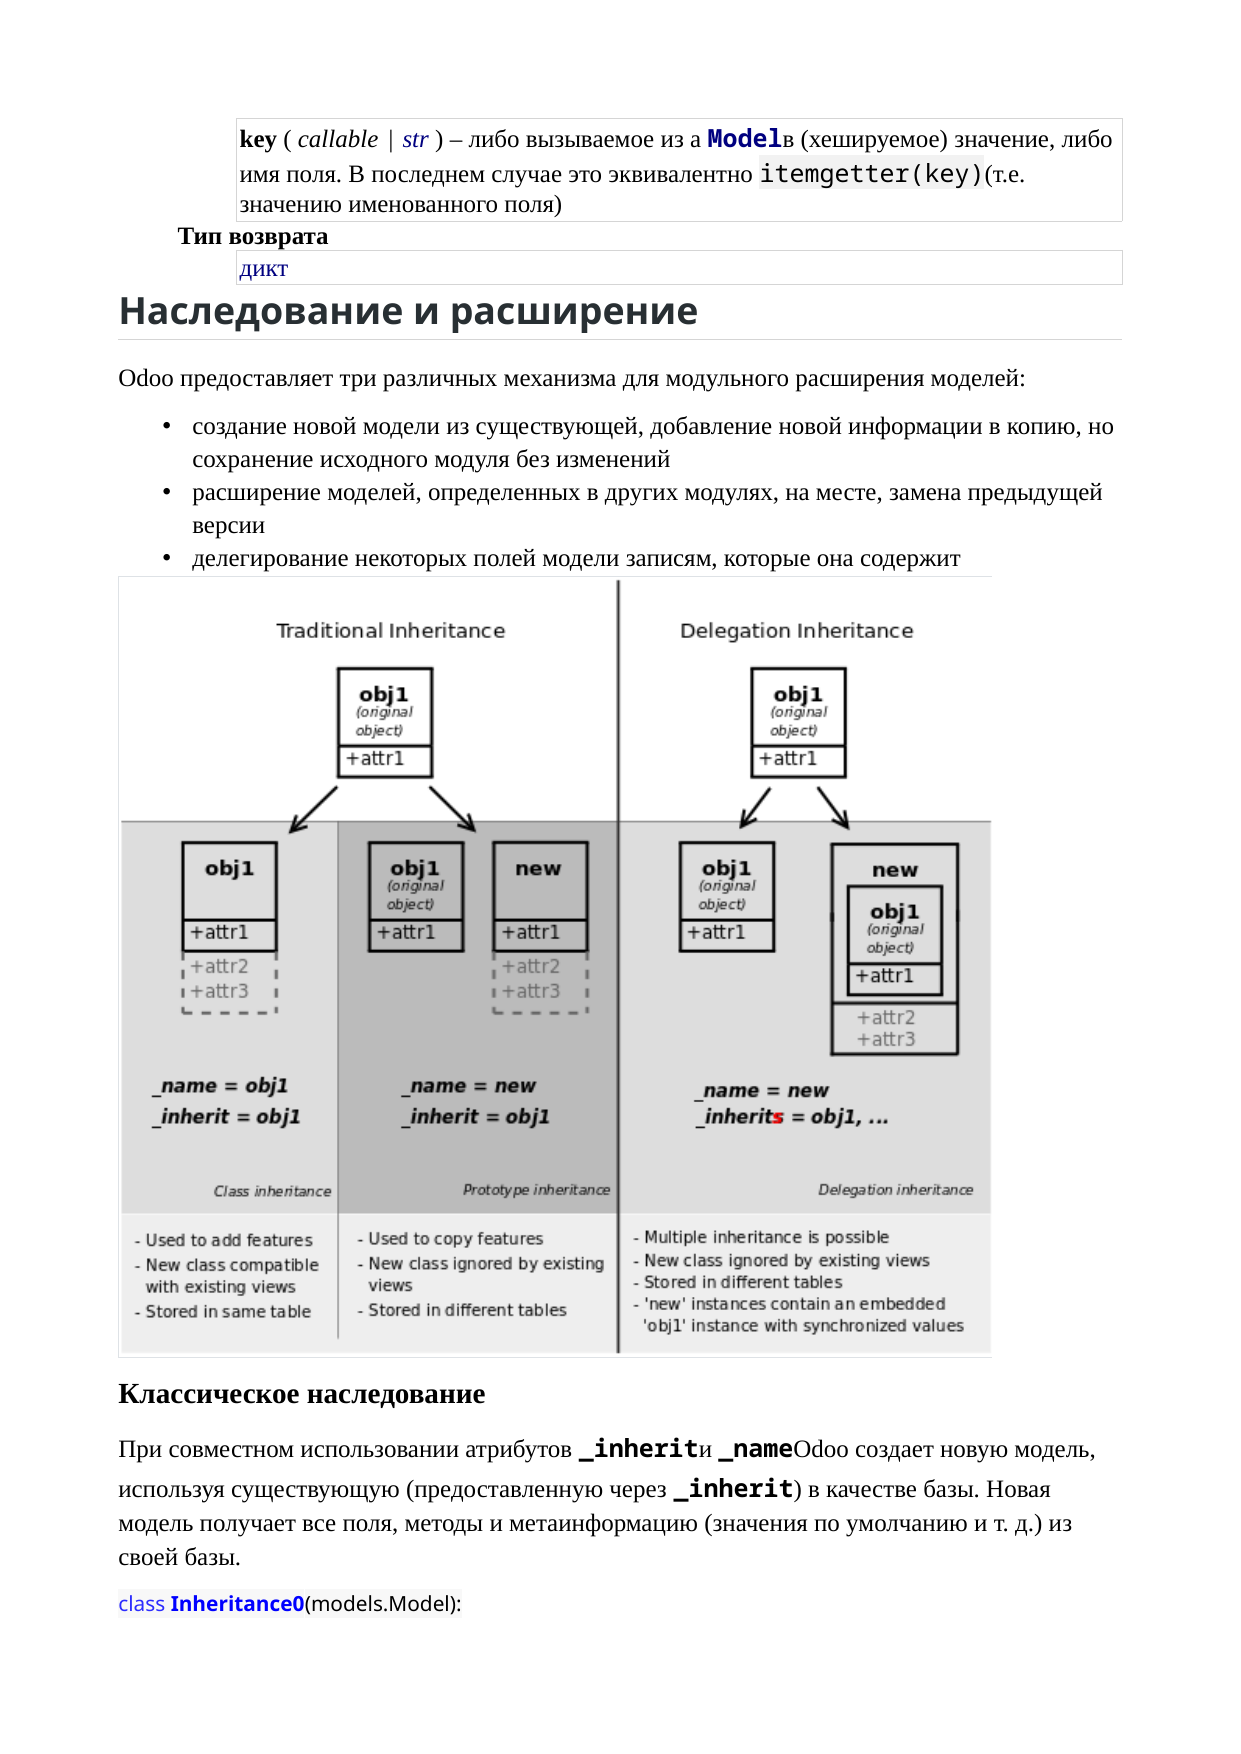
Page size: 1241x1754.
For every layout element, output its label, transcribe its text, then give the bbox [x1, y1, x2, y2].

list делегирование некоторых полей модели записям, которые она содержит [162, 543, 1122, 572]
list расширение моделей, определенных в других модулях, на месте, замена предыдущей версии [162, 477, 1122, 539]
subtitle Тип возврата [177, 221, 1122, 250]
subtitle Наследование и расширение [118, 284, 1122, 339]
text Odoo предоставляет три различных механизма для модульного расширения моделей: [118, 363, 1122, 392]
list создание новой модели из существующей, добавление новой информации в копию, но сохранение исходного модуля без изменений [162, 411, 1122, 473]
text При совместном использовании атрибутов _inheritи _nameOdoo создает новую модель, используя существующую (предоставленную через _inherit) в качестве базы. Новая модель получает все поля, методы и метаинформацию (значения по умолчанию и т. д.) из своей базы. [118, 1431, 1122, 1570]
subtitle Классическое наследование [118, 1376, 1122, 1410]
list дикт [237, 251, 1122, 284]
picture [121, 579, 992, 1355]
list key ( callable | str ) – либо вызываемое из a Modelв (хешируемое) значение, либо имя поля. В последнем случае это эквивалентно itemgetter(key)(т.е. значению именованного поля) [237, 119, 1122, 221]
text class Inheritance0(models.Model): [118, 1589, 1122, 1618]
